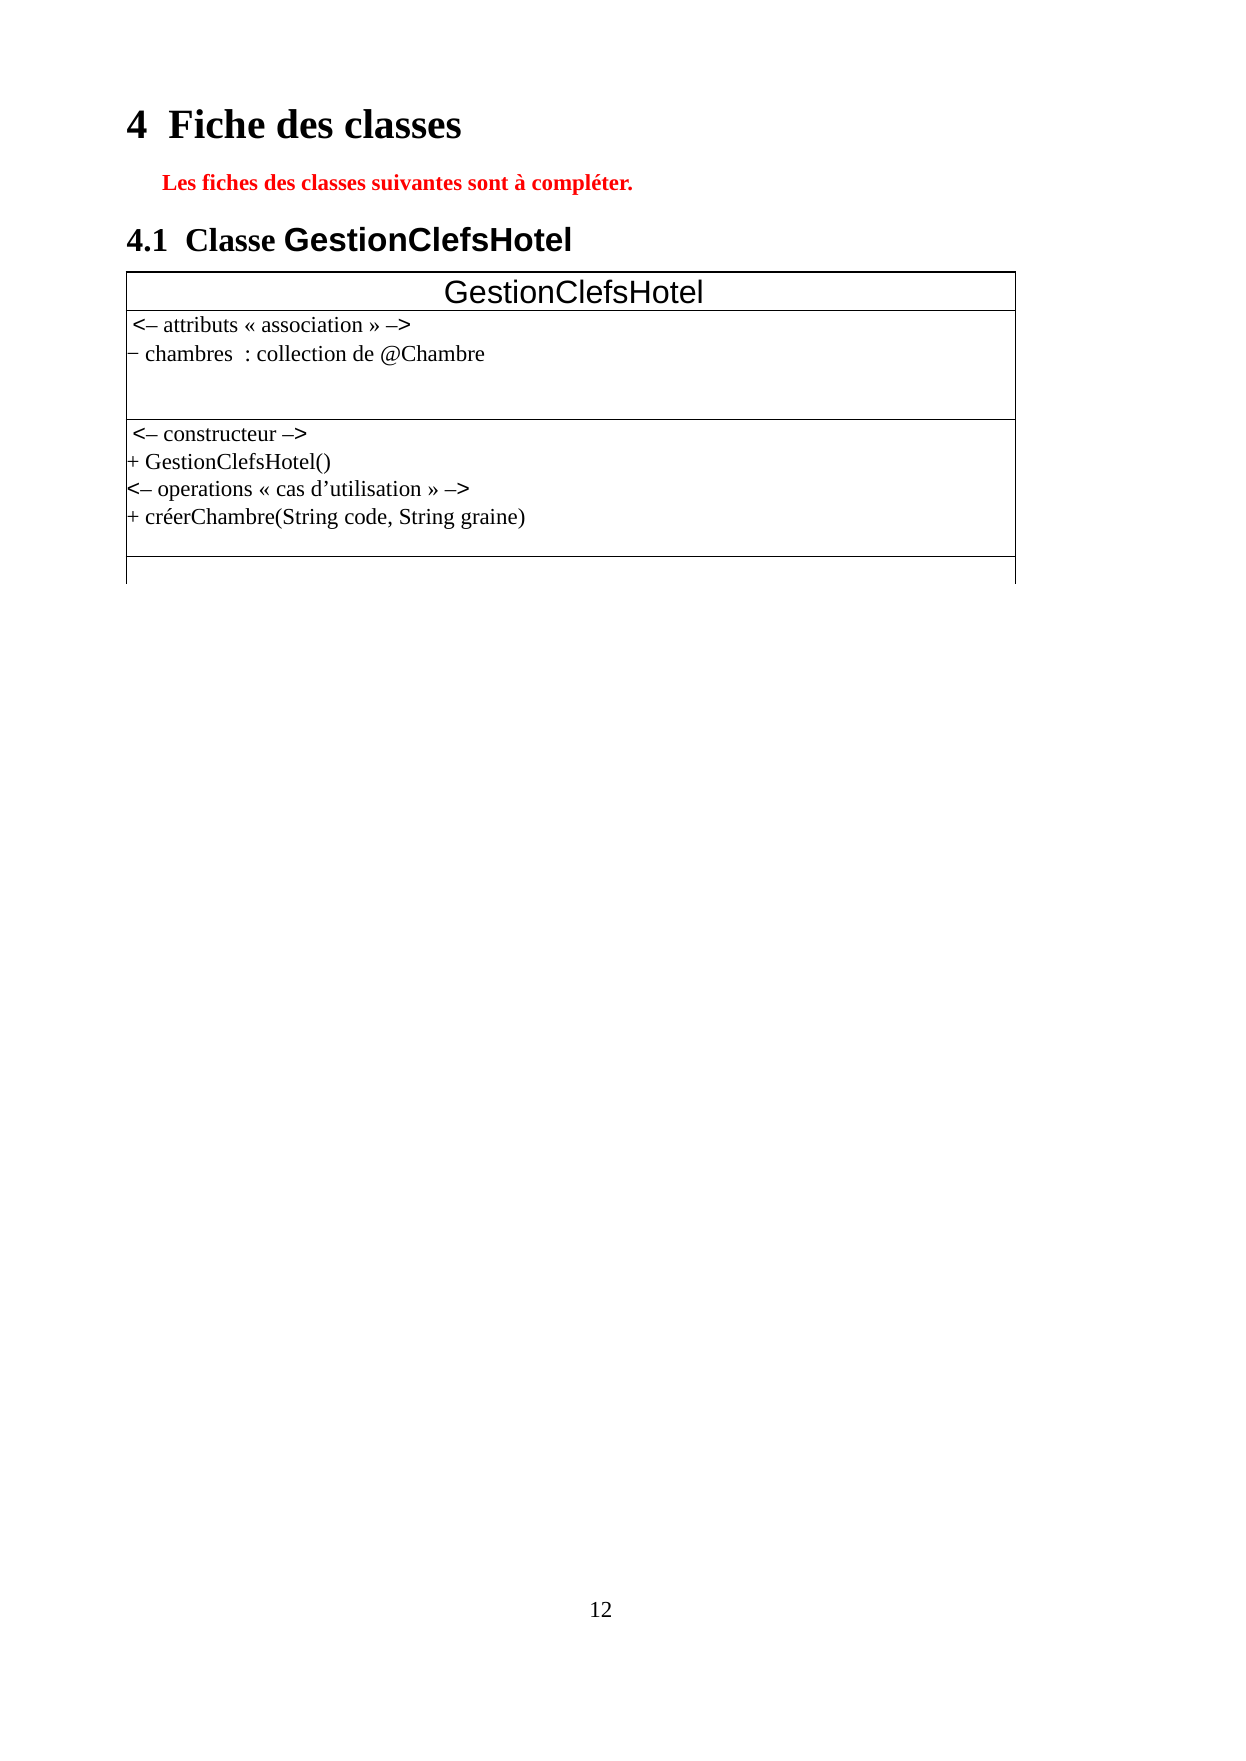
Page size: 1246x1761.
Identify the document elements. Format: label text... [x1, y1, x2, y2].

table_cell [127, 529, 1015, 556]
table_cell [127, 366, 1015, 392]
table_cell <– attributs « association » –> [127, 311, 1015, 339]
subtitle 4 Fiche des classes [126, 100, 1075, 148]
table_cell + GestionClefsHotel() [127, 449, 1015, 475]
table_cell <– constructeur –> [127, 420, 1015, 448]
subtitle 4.1 Classe GestionClefsHotel [126, 220, 1075, 259]
table_cell [127, 392, 1015, 419]
text Les fiches des classes suivantes sont à compléter. [126, 169, 1075, 195]
table_header GestionClefsHotel [127, 273, 1015, 310]
table_cell <– operations « cas d’utilisation » –> [127, 475, 1015, 503]
table_cell − chambres : collection de @Chambre [127, 340, 1015, 366]
table_cell + créerChambre(String code, String graine) [127, 503, 1015, 529]
table_cell [127, 557, 1015, 584]
